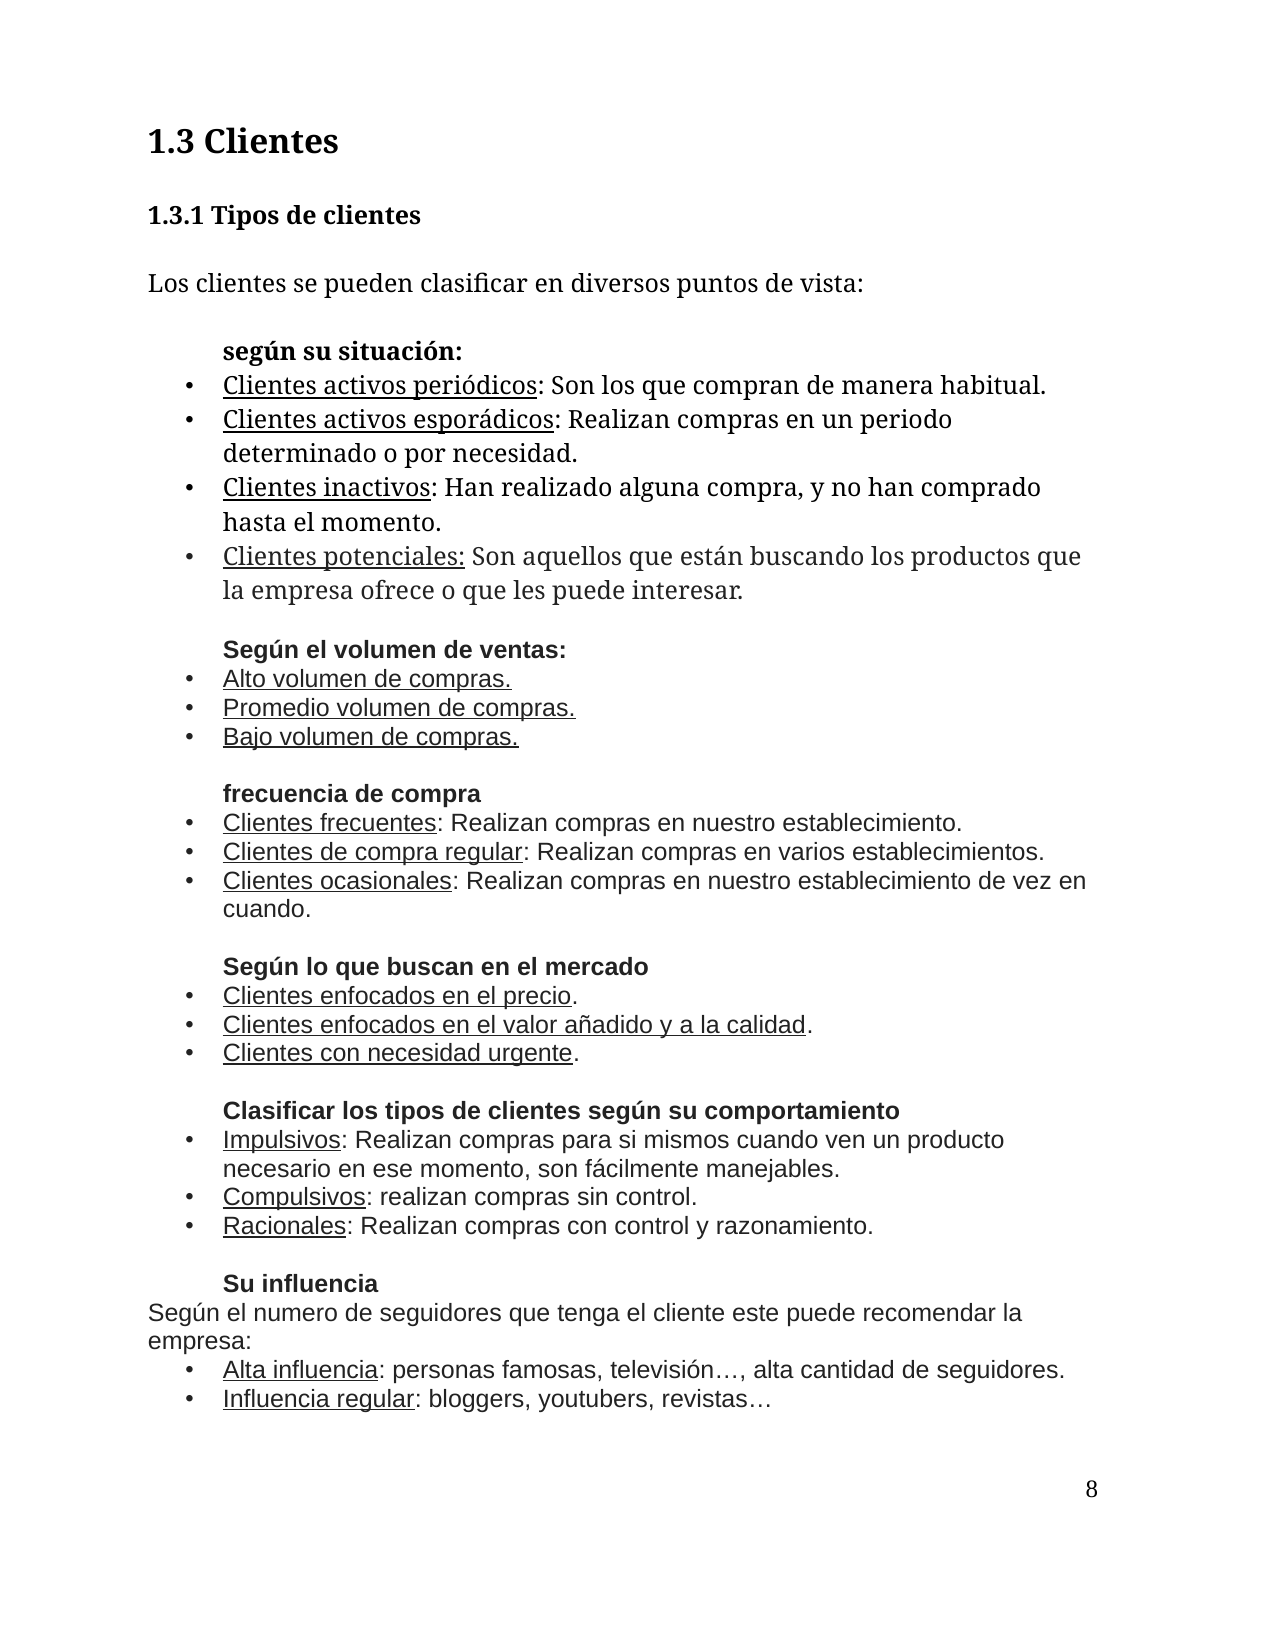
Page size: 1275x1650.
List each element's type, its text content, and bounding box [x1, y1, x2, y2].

text Su influencia [148, 1269, 1098, 1298]
text frecuencia de compra [148, 779, 1098, 808]
list Clientes activos esporádicos: Realizan compras en un periodo determinado o por necesidad. [185, 402, 1098, 470]
list Clientes enfocados en el precio. [185, 981, 1098, 1009]
list Clientes potenciales: Son aquellos que están buscando los productos que la empresa ofrece o que les puede interesar. [185, 538, 1098, 606]
text según su situación: [148, 334, 1098, 368]
text Clasificar los tipos de clientes según su comportamiento [148, 1096, 1098, 1125]
list Compulsivos: realizan compras sin control. [185, 1182, 1098, 1211]
text Los clientes se pueden clasificar en diversos puntos de vista: [148, 266, 1098, 300]
list Clientes inactivos: Han realizado alguna compra, y no han comprado hasta el momento. [185, 470, 1098, 538]
list Alta influencia: personas famosas, televisión…, alta cantidad de seguidores. [185, 1355, 1098, 1384]
list Racionales: Realizan compras con control y razonamiento. [185, 1211, 1098, 1240]
list Clientes enfocados en el valor añadido y a la calidad. [185, 1009, 1098, 1038]
list Clientes frecuentes: Realizan compras en nuestro establecimiento. [185, 808, 1098, 837]
text Según lo que buscan en el mercado [148, 952, 1098, 981]
text 1.3 Clientes [148, 118, 1098, 163]
list Clientes ocasionales: Realizan compras en nuestro establecimiento de vez en cuando. [185, 866, 1098, 923]
list Clientes activos periódicos: Son los que compran de manera habitual. [185, 368, 1098, 402]
list Influencia regular: bloggers, youtubers, revistas… [185, 1384, 1098, 1413]
text 1.3.1 Tipos de clientes [148, 198, 1098, 232]
list Clientes con necesidad urgente. [185, 1038, 1098, 1067]
list Impulsivos: Realizan compras para si mismos cuando ven un producto necesario en ese momento, son fácilmente manejables. [185, 1125, 1098, 1182]
list Clientes de compra regular: Realizan compras en varios establecimientos. [185, 837, 1098, 866]
list Bajo volumen de compras. [185, 722, 1098, 750]
list Promedio volumen de compras. [185, 693, 1098, 722]
list Alto volumen de compras. [185, 664, 1098, 693]
text Según el volumen de ventas: [148, 635, 1098, 664]
text Según el numero de seguidores que tenga el cliente este puede recomendar la empresa: [148, 1298, 1098, 1355]
